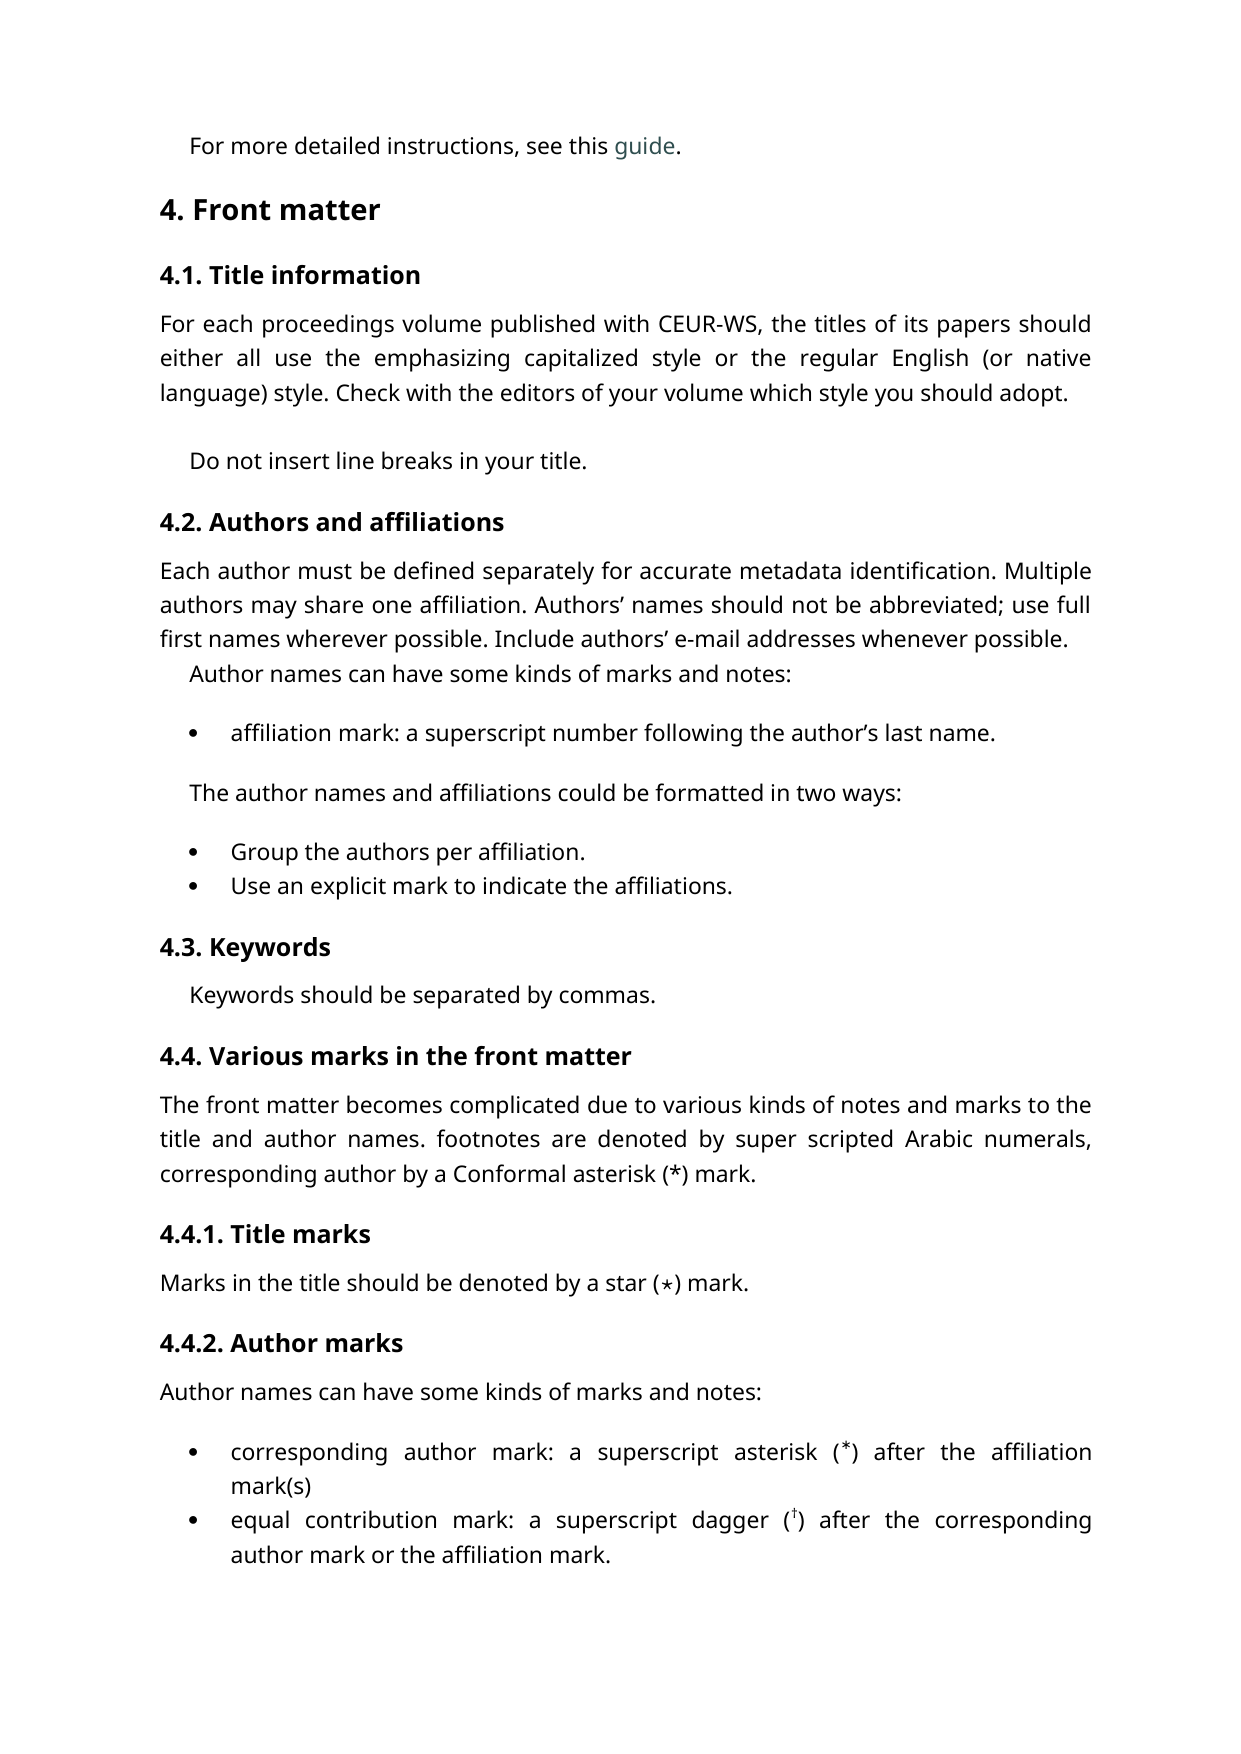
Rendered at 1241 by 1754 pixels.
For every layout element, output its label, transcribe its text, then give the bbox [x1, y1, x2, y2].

subtitle Various marks in the front matter [159, 1039, 1093, 1073]
subtitle Front matter [159, 189, 1093, 229]
list corresponding author mark: a superscript asterisk (∗) after the affiliation mark(s) [189, 1435, 1093, 1501]
text Each author must be defined separately for accurate metadata identification. Multiple authors may share one affiliation. Authors’ names should not be abbreviated; use full first names wherever possible. Include authors’ e-mail addresses whenever possible. [159, 554, 1093, 654]
subtitle Keywords [159, 929, 1093, 964]
text The author names and affiliations could be formatted in two ways: [159, 776, 1093, 808]
text For each proceedings volume published with CEUR-WS, the titles of its papers should either all use the emphasizing capitalized style or the regular English (or native language) style. Check with the editors of your volume which style you should adopt. [159, 308, 1093, 408]
subtitle Author marks [159, 1326, 1093, 1360]
list Group the authors per affiliation. [189, 836, 1093, 867]
subtitle Title information [159, 258, 1093, 292]
text The front matter becomes complicated due to various kinds of notes and marks to the title and author names. footnotes are denoted by super scripted Arabic numerals, corresponding author by a Conformal asterisk (*) mark. [159, 1089, 1093, 1189]
list affiliation mark: a superscript number following the author’s last name. [189, 717, 1093, 748]
text Author names can have some kinds of marks and notes: [159, 658, 1093, 689]
text Keywords should be separated by commas. [159, 979, 1093, 1011]
text Author names can have some kinds of marks and notes: [159, 1376, 1093, 1407]
text Marks in the title should be denoted by a star (⋆) mark. [159, 1267, 1093, 1298]
subtitle Title marks [159, 1217, 1093, 1251]
text Do not insert line breaks in your title. [159, 445, 1093, 477]
subtitle Authors and affiliations [159, 505, 1093, 539]
list Use an explicit mark to indicate the affiliations. [189, 870, 1093, 901]
text For more detailed instructions, see this guide. [159, 130, 1093, 161]
list equal contribution mark: a superscript dagger (†) after the corresponding author mark or the affiliation mark. [189, 1504, 1093, 1570]
